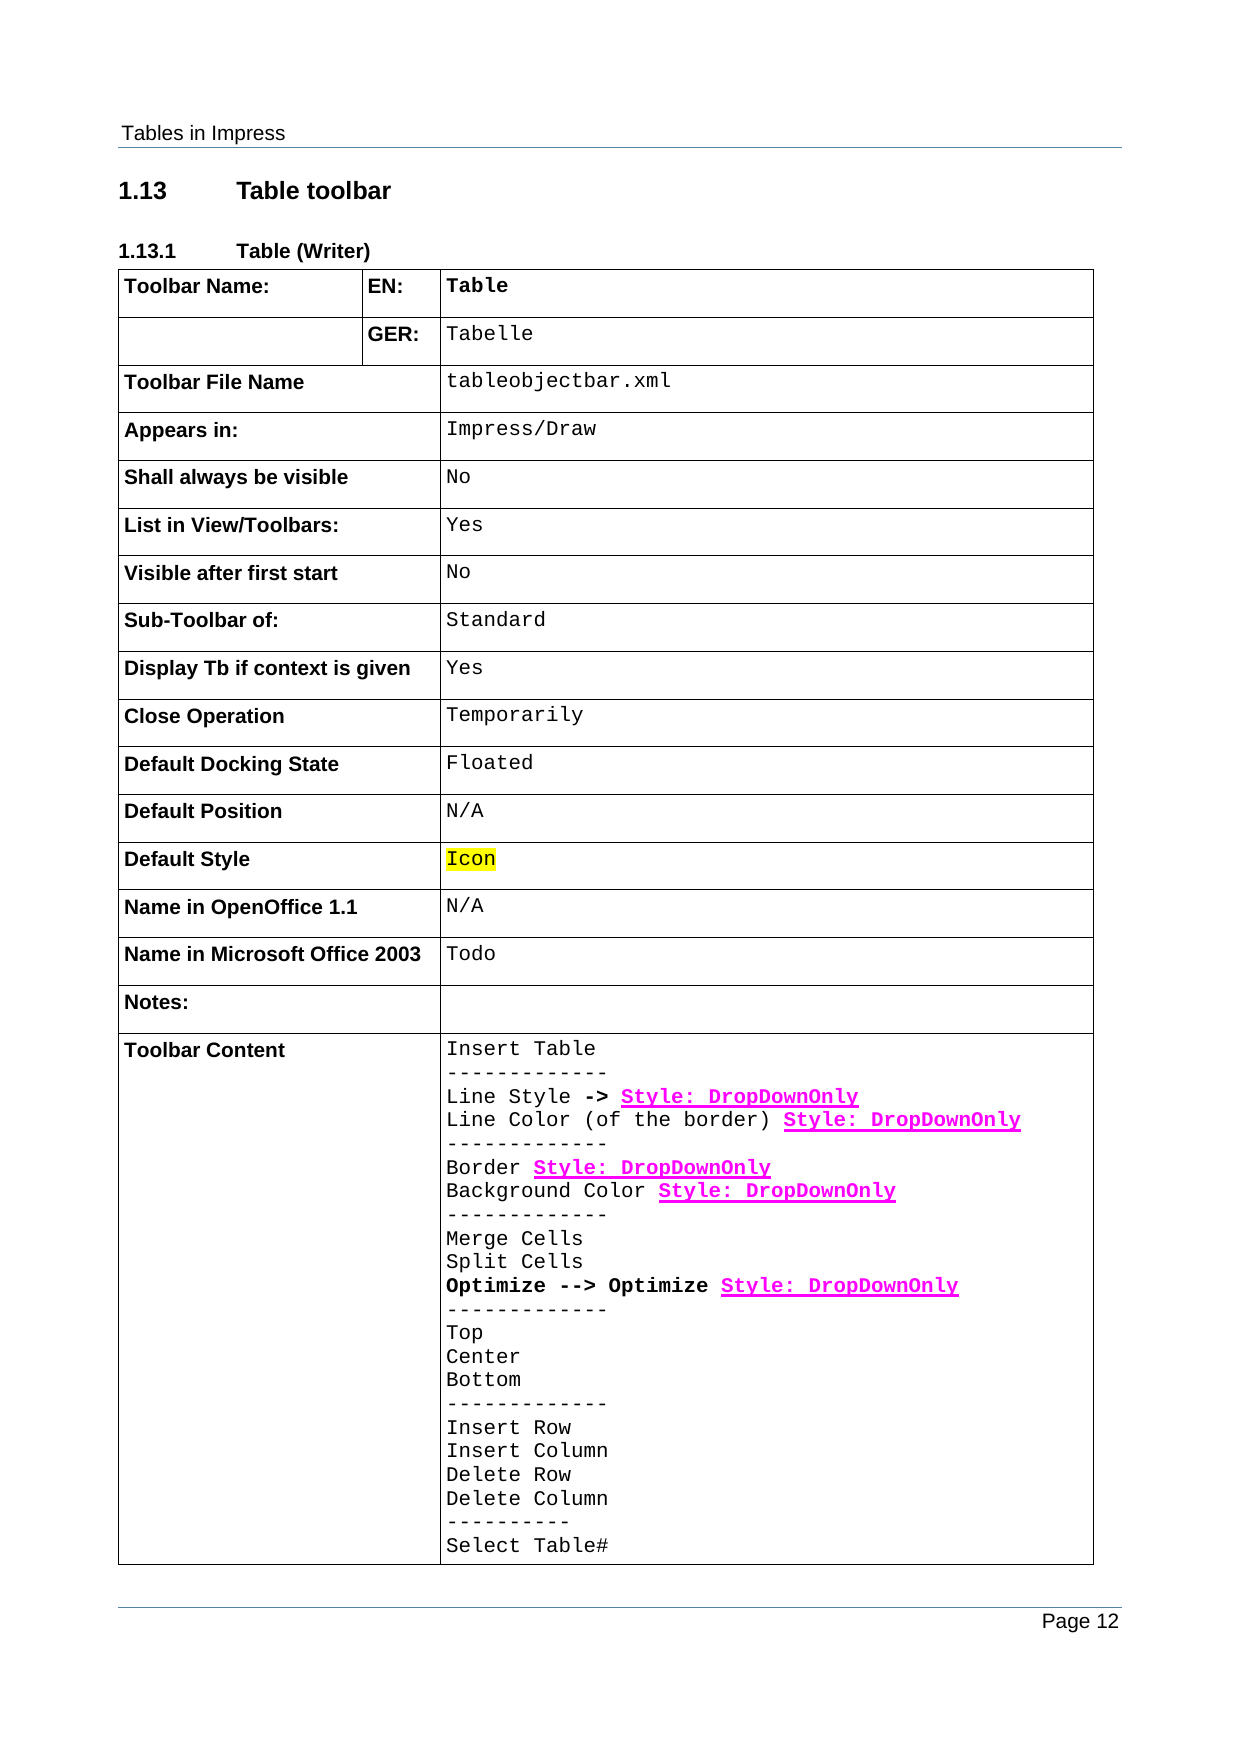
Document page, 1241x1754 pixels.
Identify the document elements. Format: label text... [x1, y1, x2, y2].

subtitle Table (Writer) [118, 240, 1122, 263]
table_cell Close Operation [119, 700, 440, 746]
table_header Table [441, 270, 1093, 317]
table_cell [441, 986, 1093, 1033]
table_cell Visible after first start [119, 556, 440, 603]
table_cell Default Style [119, 843, 440, 889]
table_cell tableobjectbar.xml [441, 366, 1093, 412]
table_cell [119, 318, 362, 365]
table_cell Yes [441, 652, 1093, 699]
table_cell Standard [441, 604, 1093, 651]
table_cell Toolbar Content [119, 1034, 440, 1564]
table_cell No [441, 461, 1093, 508]
table_cell Default Position [119, 795, 440, 842]
table_cell Sub-Toolbar of: [119, 604, 440, 651]
table_cell No [441, 556, 1093, 603]
table_cell Todo [441, 938, 1093, 985]
table_header Toolbar Name: [119, 270, 362, 317]
table_cell N/A [441, 795, 1093, 842]
table_cell Shall always be visible [119, 461, 440, 508]
table_cell Appears in: [119, 413, 440, 460]
table_cell GER: [363, 318, 440, 365]
table_cell Name in OpenOffice 1.1 [119, 890, 440, 937]
table_cell Icon [441, 843, 1093, 889]
table_cell Tabelle [441, 318, 1093, 365]
table_cell Floated [441, 747, 1093, 794]
table_cell List in View/Toolbars: [119, 509, 440, 555]
table_cell Yes [441, 509, 1093, 555]
table_header EN: [363, 270, 440, 317]
subtitle Table toolbar [118, 177, 1122, 205]
table_cell Impress/Draw [441, 413, 1093, 460]
table_cell N/A [441, 890, 1093, 937]
table_cell Default Docking State [119, 747, 440, 794]
table_cell Name in Microsoft Office 2003 [119, 938, 440, 985]
table_cell Notes: [119, 986, 440, 1033]
table_cell Insert Table ------------- Line Style -> Style: DropDownOnly Line Color (of the border) Style: DropDownOnly ------------- Border Style: DropDownOnly Background Color Style: DropDownOnly ------------- Merge Cells Split Cells Optimize --> Optimize Style: DropDownOnly ------------- Top Center Bottom ------------- Insert Row Insert Column Delete Row Delete Column ---------- Select Table# [441, 1034, 1093, 1564]
table_cell Toolbar File Name [119, 366, 440, 412]
table_cell Temporarily [441, 700, 1093, 746]
table_cell Display Tb if context is given [119, 652, 440, 699]
